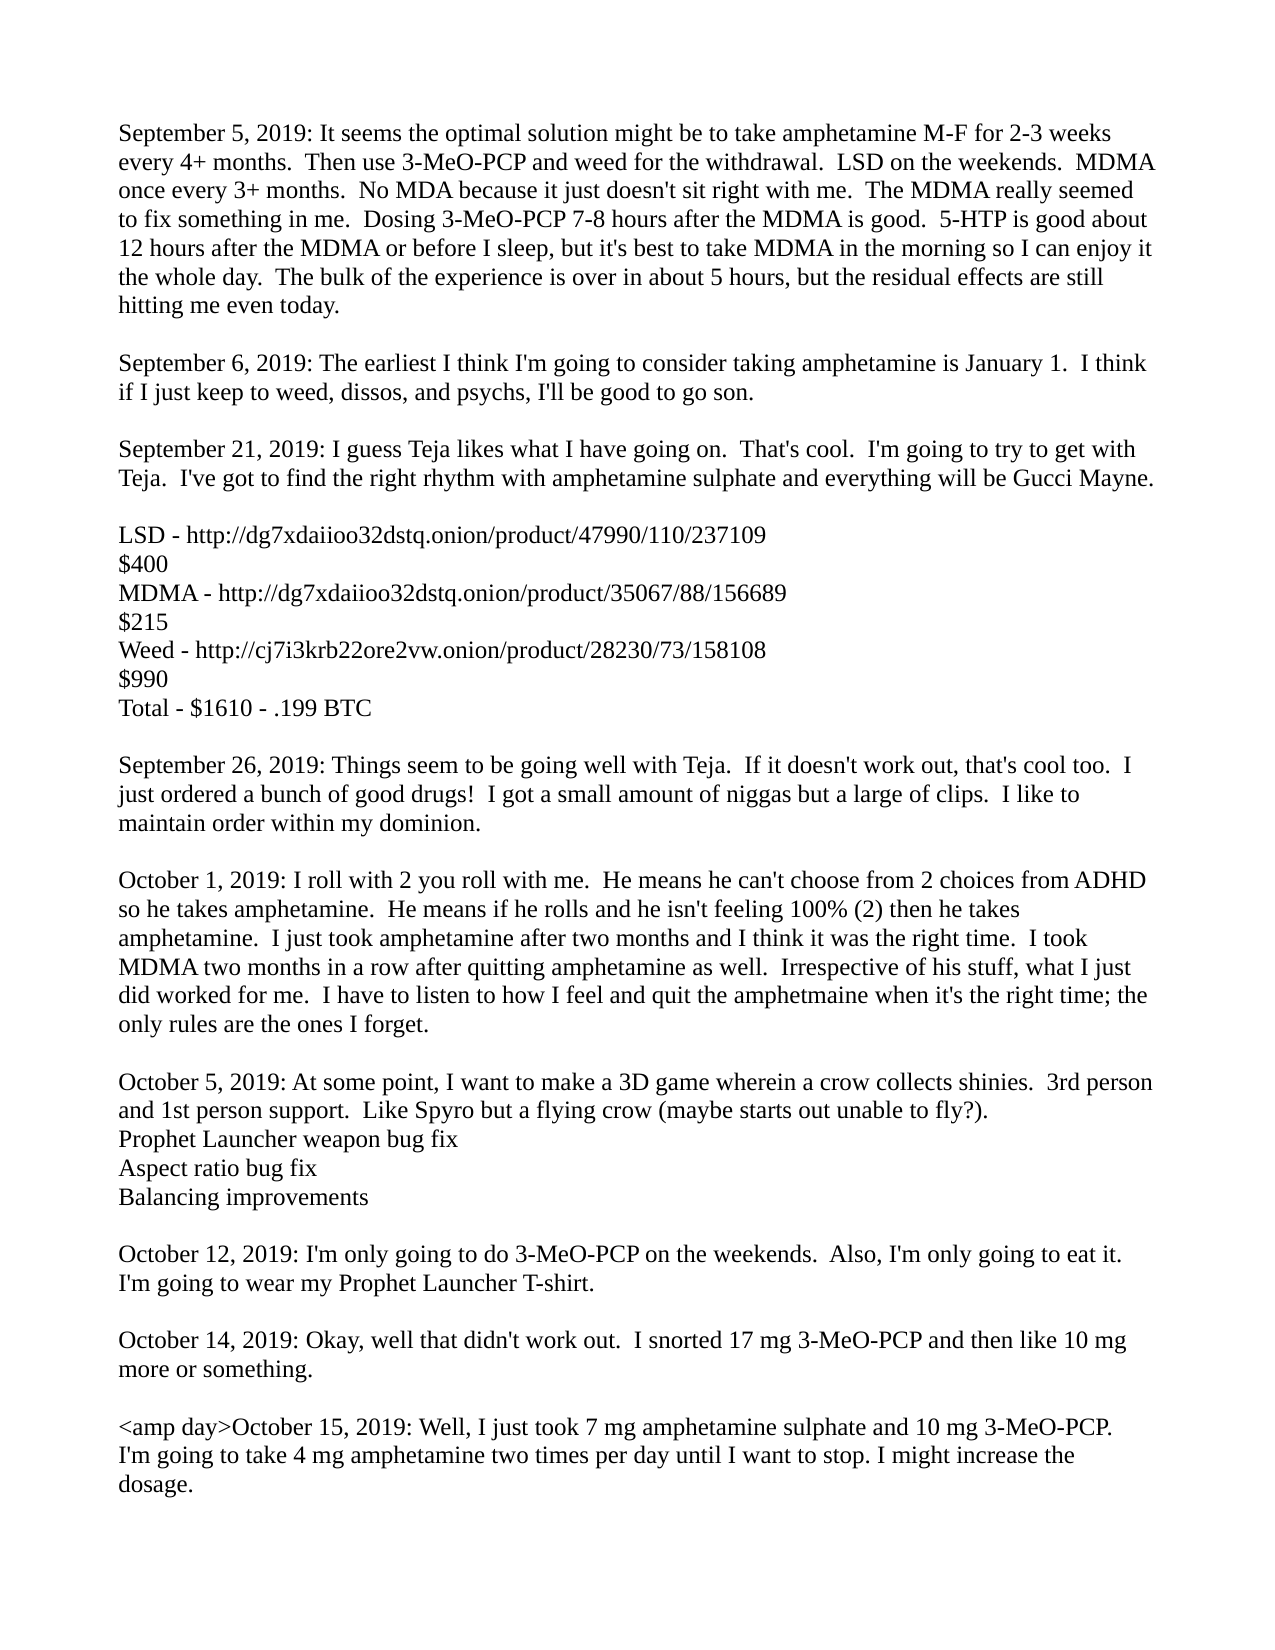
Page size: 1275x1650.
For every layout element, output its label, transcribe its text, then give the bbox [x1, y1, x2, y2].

text LSD - http://dg7xdaiioo32dstq.onion/product/47990/110/237109 [118, 521, 1157, 549]
text <amp day>October 15, 2019: Well, I just took 7 mg amphetamine sulphate and 10 mg 3-MeO-PCP. I'm going to take 4 mg amphetamine two times per day until I want to stop. I might increase the dosage. [118, 1412, 1157, 1498]
text Total - $1610 - .199 BTC [118, 693, 1157, 722]
text Weed - http://cj7i3krb22ore2vw.onion/product/28230/73/158108 [118, 636, 1157, 664]
text September 6, 2019: The earliest I think I'm going to consider taking amphetamine is January 1. I think if I just keep to weed, dissos, and psychs, I'll be good to go son. [118, 348, 1157, 406]
text September 26, 2019: Things seem to be going well with Teja. If it doesn't work out, that's cool too. I just ordered a bunch of good drugs! I got a small amount of niggas but a large of clips. I like to maintain order within my dominion. [118, 751, 1157, 837]
text $990 [118, 664, 1157, 693]
text Prophet Launcher weapon bug fix [118, 1124, 1157, 1153]
text $215 [118, 607, 1157, 636]
text September 21, 2019: I guess Teja likes what I have going on. That's cool. I'm going to try to get with Teja. I've got to find the right rhythm with amphetamine sulphate and everything will be Gucci Mayne. [118, 434, 1157, 492]
text September 5, 2019: It seems the optimal solution might be to take amphetamine M-F for 2-3 weeks every 4+ months. Then use 3-MeO-PCP and weed for the withdrawal. LSD on the weekends. MDMA once every 3+ months. No MDA because it just doesn't sit right with me. The MDMA really seemed to fix something in me. Dosing 3-MeO-PCP 7-8 hours after the MDMA is good. 5-HTP is good about 12 hours after the MDMA or before I sleep, but it's best to take MDMA in the morning so I can enjoy it the whole day. The bulk of the experience is over in about 5 hours, but the residual effects are still hitting me even today. [118, 118, 1157, 319]
text Balancing improvements [118, 1182, 1157, 1211]
text Aspect ratio bug fix [118, 1153, 1157, 1182]
text October 5, 2019: At some point, I want to make a 3D game wherein a crow collects shinies. 3rd person and 1st person support. Like Spyro but a flying crow (maybe starts out unable to fly?). [118, 1067, 1157, 1124]
text $400 [118, 549, 1157, 578]
text October 12, 2019: I'm only going to do 3-MeO-PCP on the weekends. Also, I'm only going to eat it. I'm going to wear my Prophet Launcher T-shirt. [118, 1239, 1157, 1297]
text October 1, 2019: I roll with 2 you roll with me. He means he can't choose from 2 choices from ADHD so he takes amphetamine. He means if he rolls and he isn't feeling 100% (2) then he takes amphetamine. I just took amphetamine after two months and I think it was the right time. I took MDMA two months in a row after quitting amphetamine as well. Irrespective of his stuff, what I just did worked for me. I have to listen to how I feel and quit the amphetmaine when it's the right time; the only rules are the ones I forget. [118, 866, 1157, 1038]
text MDMA - http://dg7xdaiioo32dstq.onion/product/35067/88/156689 [118, 578, 1157, 607]
text October 14, 2019: Okay, well that didn't work out. I snorted 17 mg 3-MeO-PCP and then like 10 mg more or something. [118, 1326, 1157, 1383]
